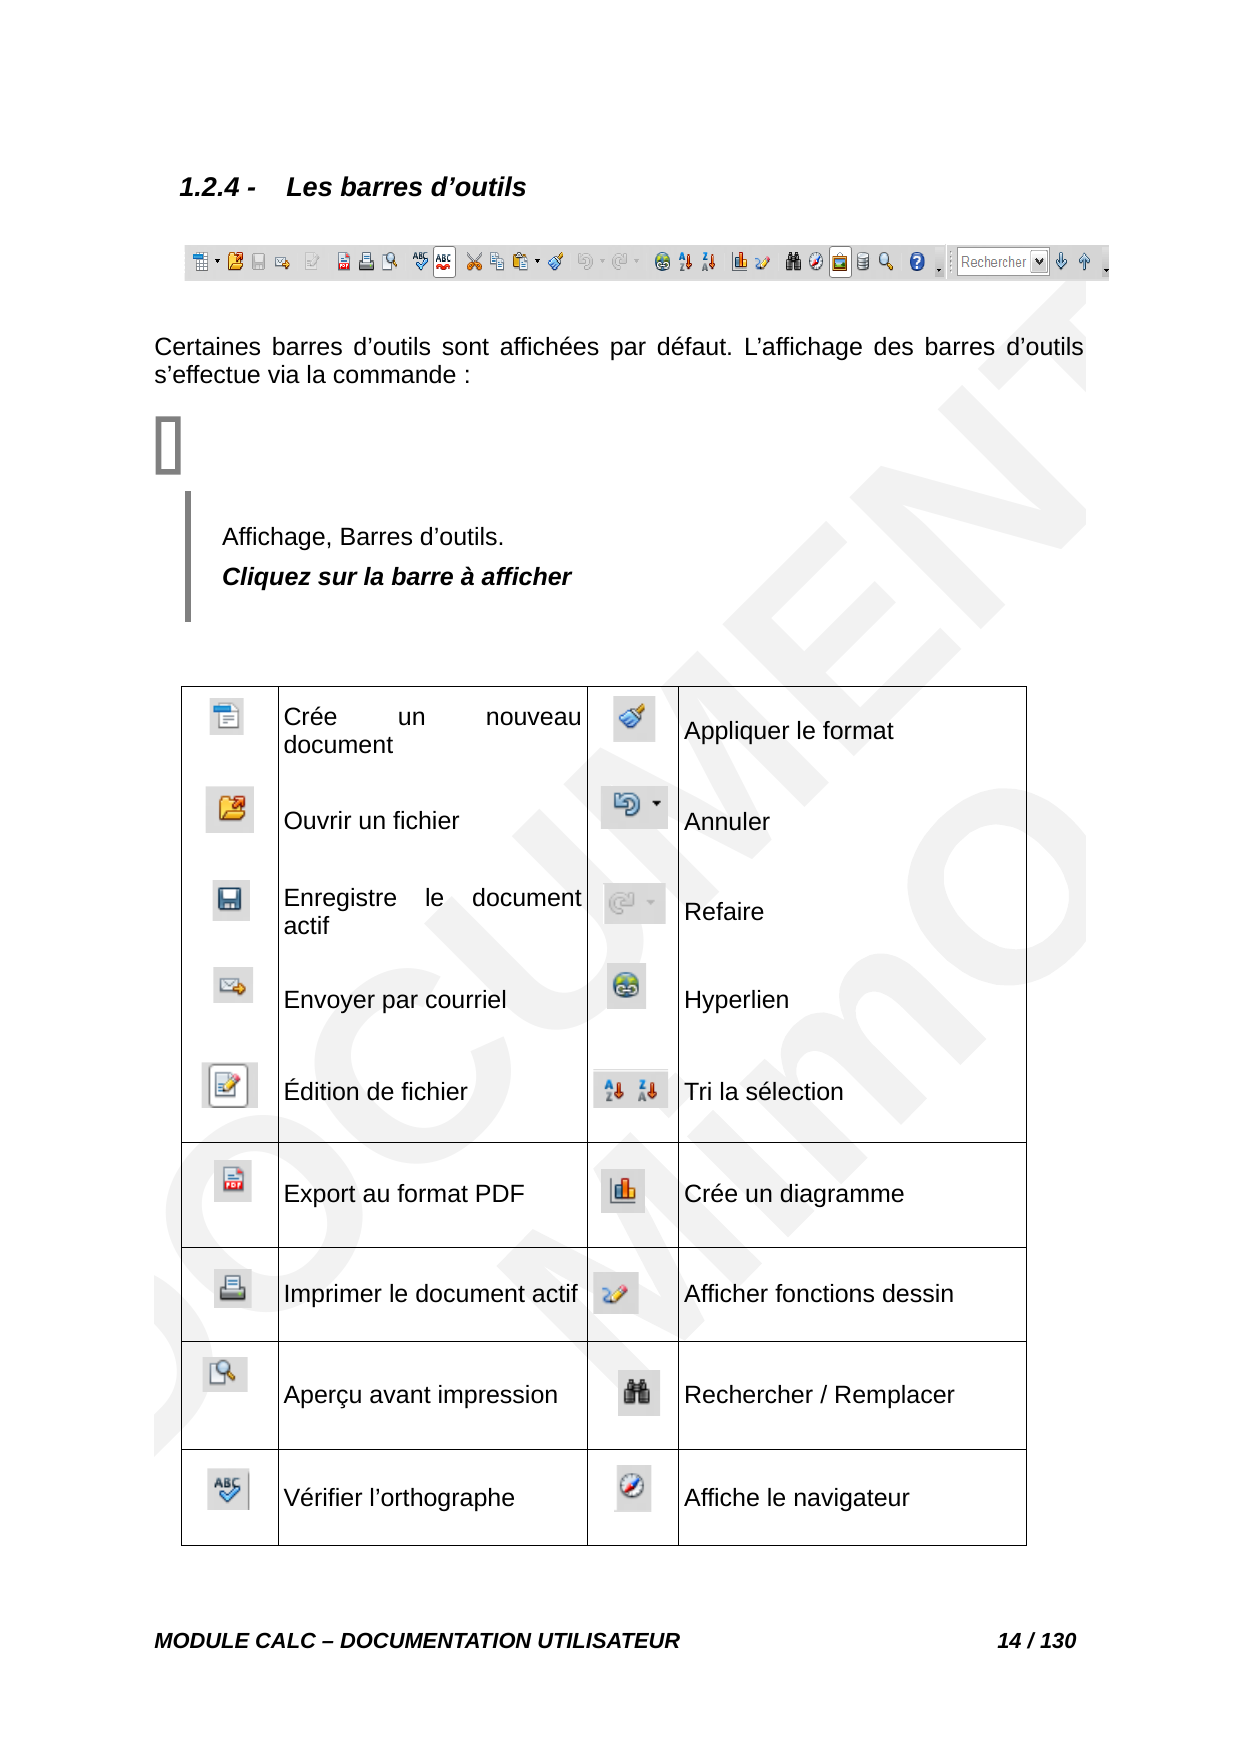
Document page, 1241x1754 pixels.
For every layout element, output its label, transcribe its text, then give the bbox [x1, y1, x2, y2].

table_cell [588, 1143, 678, 1247]
picture [600, 786, 668, 829]
table_cell [182, 1042, 278, 1142]
table_cell [182, 958, 278, 1042]
table_cell Afficher fonctions dessin [679, 1248, 1026, 1341]
table_cell [182, 1342, 278, 1449]
table_cell [182, 1450, 278, 1545]
picture [593, 1069, 669, 1108]
table_cell [588, 1042, 678, 1142]
table_cell Édition de fichier [279, 1042, 587, 1142]
table_cell [588, 1009, 678, 1042]
table_header [182, 687, 278, 776]
picture [184, 244, 1109, 281]
table_cell Enregistre le document actif [279, 867, 587, 957]
table_cell Ouvrir un fichier [279, 776, 587, 867]
table_cell [588, 1248, 678, 1341]
table_cell Vérifier l’orthographe [279, 1450, 587, 1545]
table_cell Refaire [679, 867, 1026, 957]
picture [201, 1062, 258, 1108]
table_cell Annuler [679, 776, 1026, 867]
table_cell [588, 776, 678, 867]
table_cell Imprimer le document actif [279, 1248, 587, 1341]
table_cell Rechercher / Remplacer [679, 1342, 1026, 1449]
picture [603, 883, 666, 924]
picture [209, 698, 244, 735]
picture [614, 1465, 652, 1512]
picture [202, 1357, 248, 1392]
table_cell [588, 1450, 678, 1545]
table_cell [588, 867, 678, 957]
table_cell [588, 958, 678, 1008]
table_header Appliquer le format [679, 687, 1026, 776]
picture [613, 696, 656, 742]
table_cell [182, 1143, 278, 1247]
table_header Crée un nouveau document [279, 687, 587, 776]
table_cell Aperçu avant impression [279, 1342, 587, 1449]
picture [207, 1467, 250, 1510]
table_cell [182, 867, 278, 957]
table_cell [588, 1342, 678, 1449]
picture [212, 967, 254, 1003]
subtitle Les barres d’outils [179, 171, 1086, 202]
picture [618, 1370, 661, 1416]
picture [593, 1272, 639, 1314]
text 8 [154, 388, 1086, 491]
table_cell [182, 776, 278, 867]
text Certaines barres d’outils sont affichées par défaut. L’affichage des barres d’outils s’effectue via la commande : [154, 332, 1086, 388]
table_cell Affiche le navigateur [679, 1450, 1026, 1545]
table_cell Hyperlien [679, 958, 1026, 1042]
text Affichage, Barres d’outils. [191, 491, 1086, 532]
table_cell Envoyer par courriel [279, 958, 587, 1042]
table_cell Crée un diagramme [679, 1143, 1026, 1247]
table_header [588, 687, 678, 776]
picture [607, 963, 647, 1009]
table_cell [182, 1248, 278, 1341]
text Cliquez sur la barre à afficher [191, 532, 1086, 622]
picture [205, 786, 254, 833]
picture [214, 1160, 252, 1202]
table_cell Export au format PDF [279, 1143, 587, 1247]
picture [212, 880, 250, 921]
table_cell Tri la sélection [679, 1042, 1026, 1142]
picture [214, 1269, 252, 1308]
picture [601, 1169, 645, 1213]
